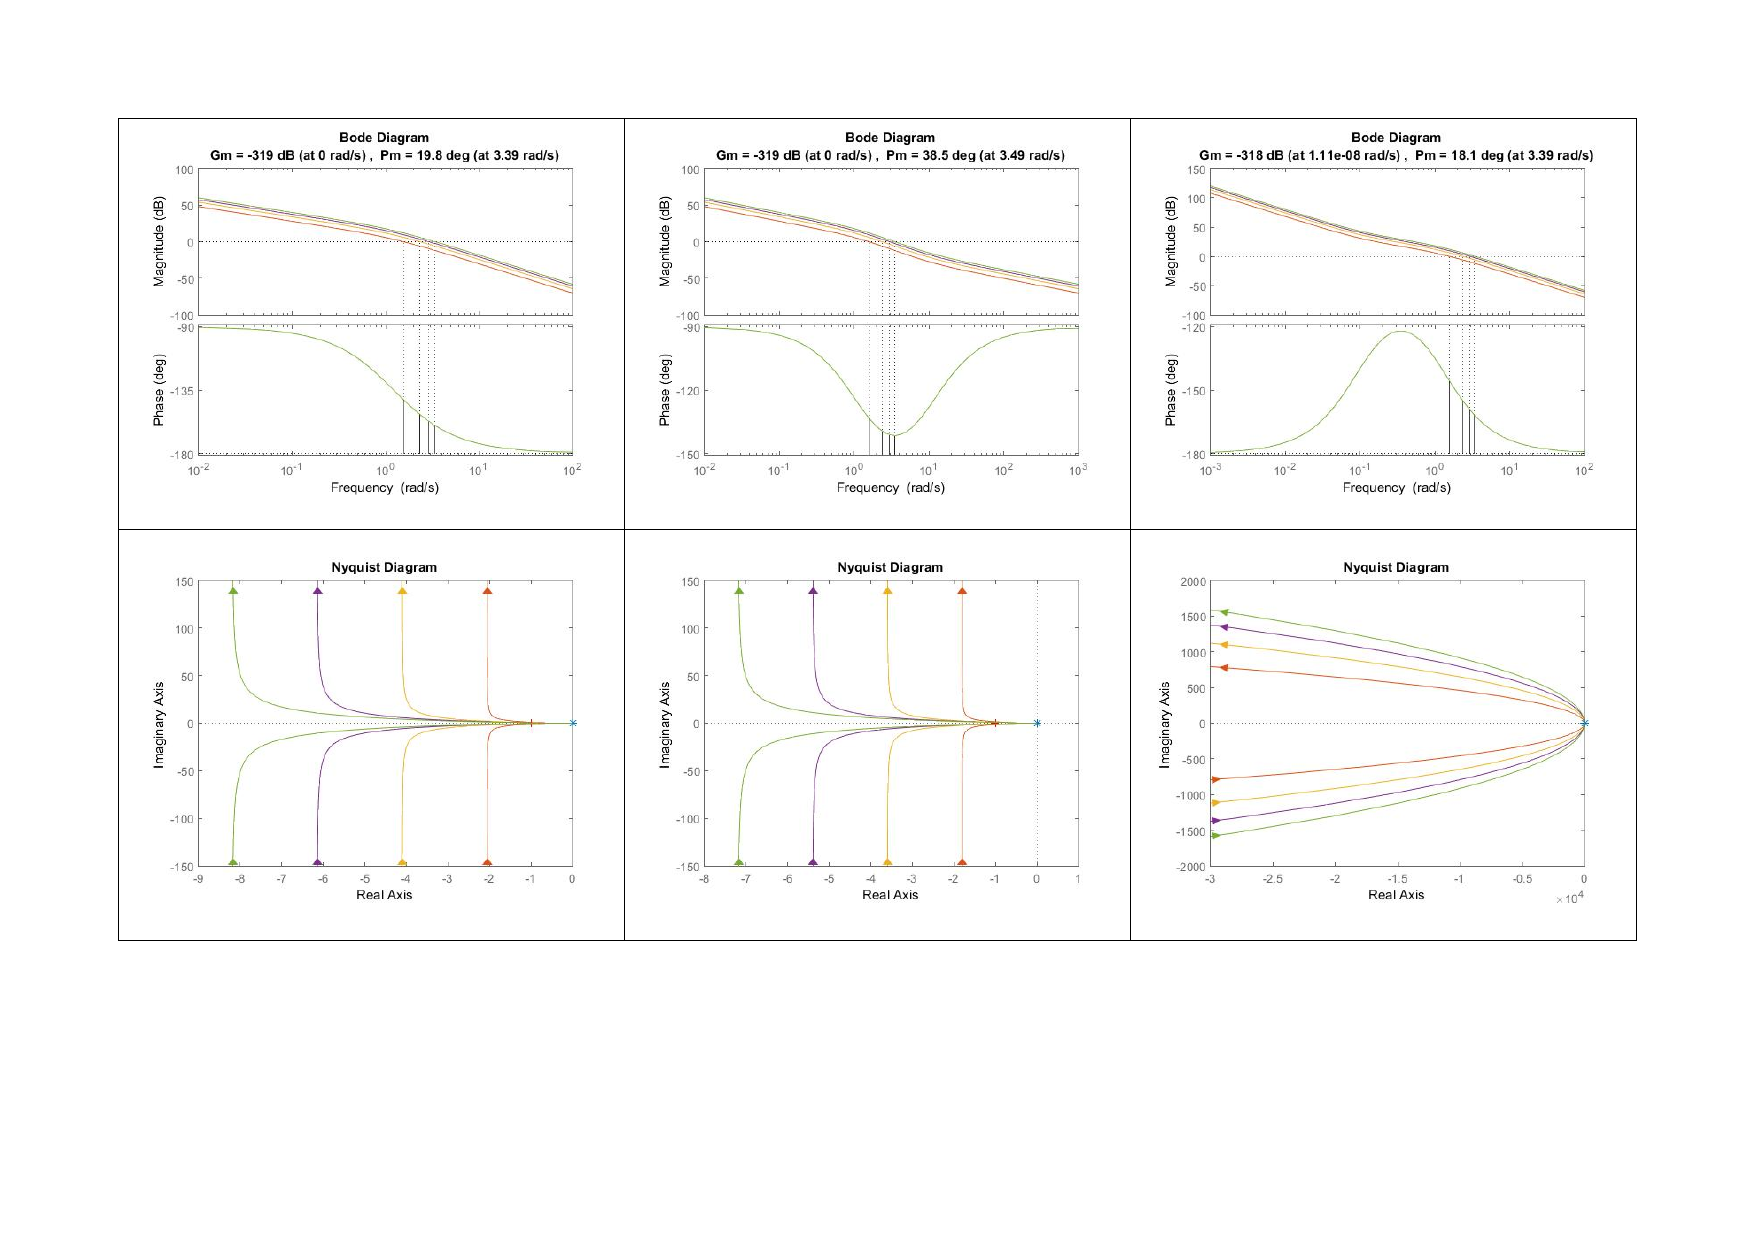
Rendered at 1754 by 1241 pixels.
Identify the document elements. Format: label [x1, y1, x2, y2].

picture [1135, 535, 1631, 906]
table_cell [625, 119, 1130, 529]
table_cell [1131, 119, 1636, 529]
picture [629, 535, 1125, 906]
picture [123, 535, 619, 906]
table_cell [119, 530, 624, 940]
table_cell [119, 119, 624, 529]
picture [123, 123, 619, 495]
picture [1135, 123, 1631, 495]
table_cell [1131, 530, 1636, 940]
picture [629, 123, 1125, 495]
table_cell [625, 530, 1130, 940]
